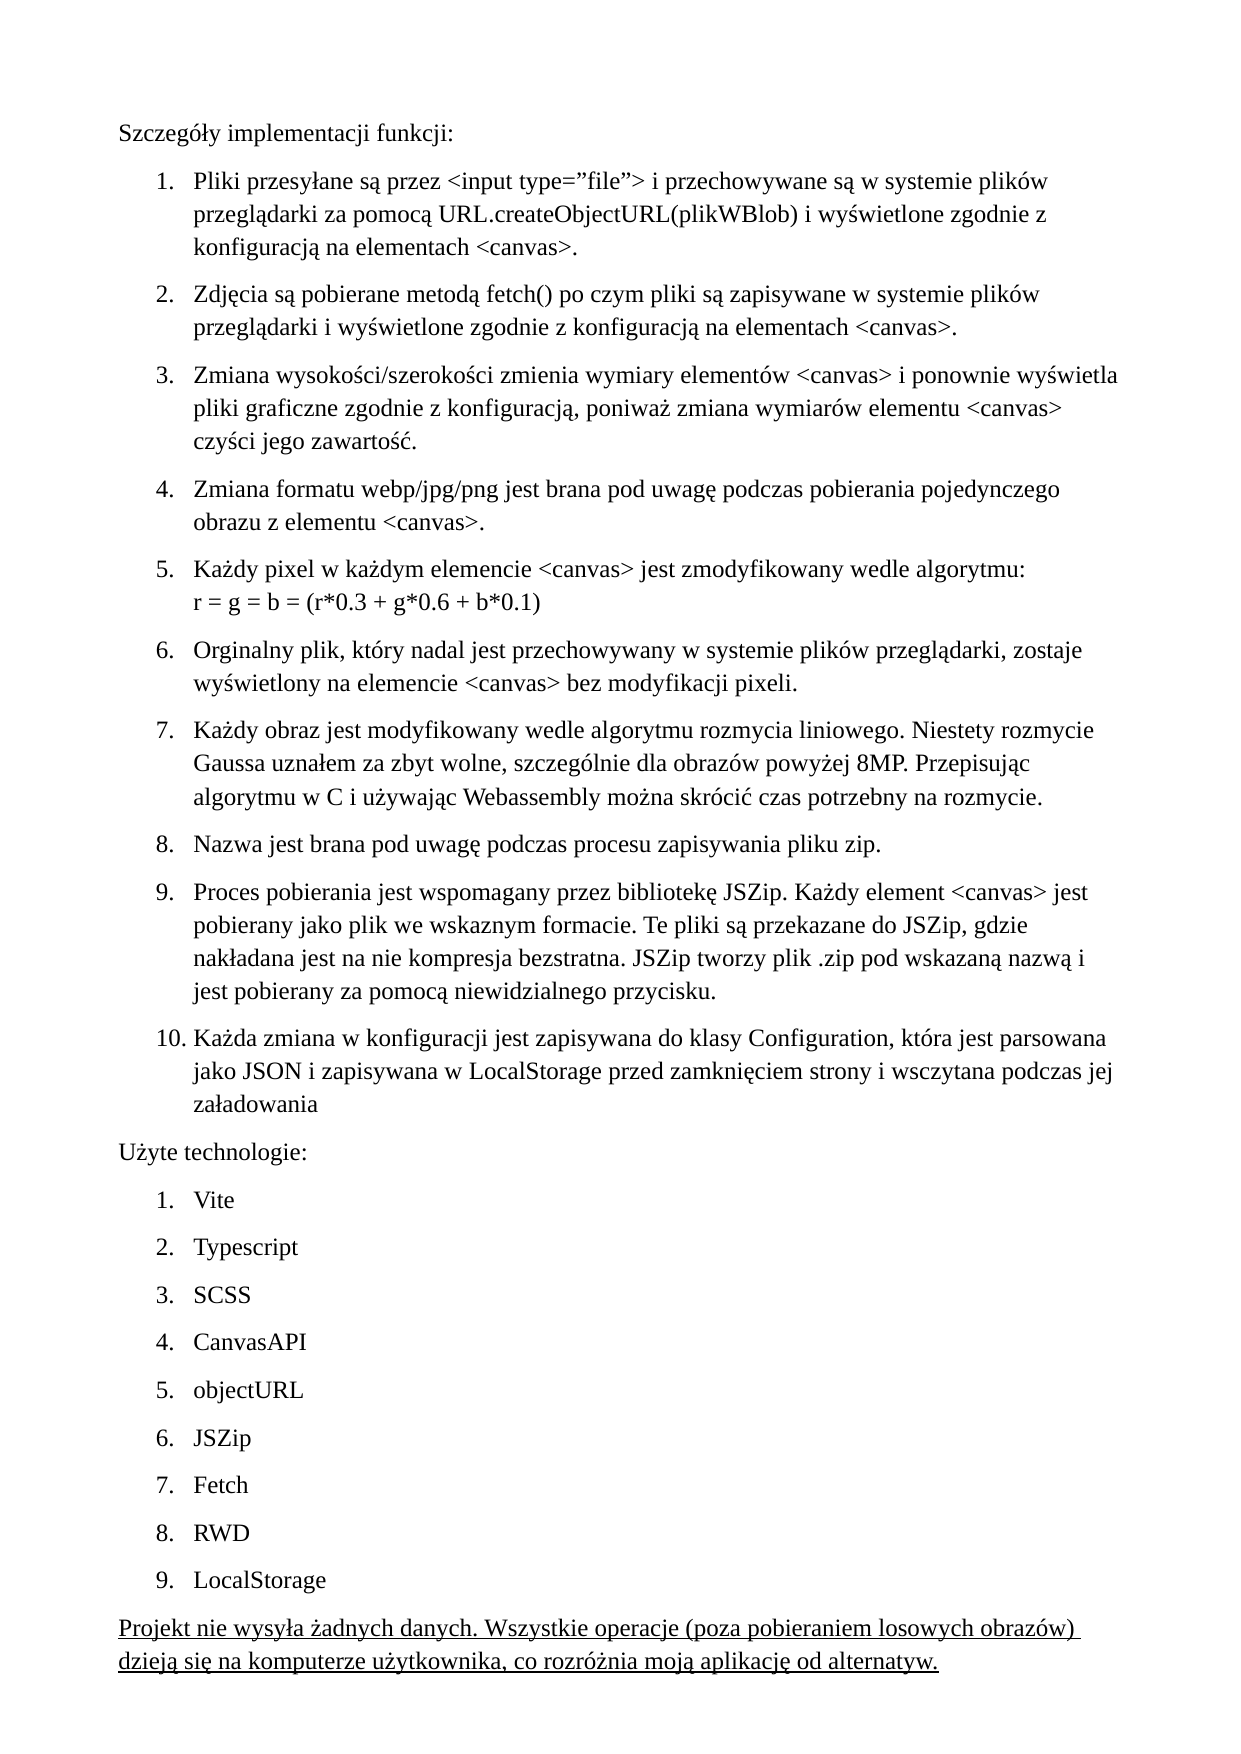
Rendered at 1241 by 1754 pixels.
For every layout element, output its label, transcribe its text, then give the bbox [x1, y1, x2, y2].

list Proces pobierania jest wspomagany przez bibliotekę JSZip. Każdy element <canvas> jest pobierany jako plik we wskaznym formacie. Te pliki są przekazane do JSZip, gdzie nakładana jest na nie kompresja bezstratna. JSZip tworzy plik .zip pod wskazaną nazwą i jest pobierany za pomocą niewidzialnego przycisku. [156, 877, 1122, 1004]
list Fetch [156, 1470, 1122, 1499]
list Typescript [156, 1232, 1122, 1261]
list Każdy obraz jest modyfikowany wedle algorytmu rozmycia liniowego. Niestety rozmycie Gaussa uznałem za zbyt wolne, szczególnie dla obrazów powyżej 8MP. Przepisując algorytmu w C i używając Webassembly można skrócić czas potrzebny na rozmycie. [156, 716, 1122, 810]
list Zmiana wysokości/szerokości zmienia wymiary elementów <canvas> i ponownie wyświetla pliki graficzne zgodnie z konfiguracją, poniważ zmiana wymiarów elementu <canvas> czyści jego zawartość. [156, 360, 1122, 455]
list Każdy pixel w każdym elemencie <canvas> jest zmodyfikowany wedle algorytmu: r = g = b = (r*0.3 + g*0.6 + b*0.1) [156, 554, 1122, 616]
text Użyte technologie: [118, 1137, 1122, 1166]
list Orginalny plik, który nadal jest przechowywany w systemie plików przeglądarki, zostaje wyświetlony na elemencie <canvas> bez modyfikacji pixeli. [156, 635, 1122, 697]
list SCSS [156, 1280, 1122, 1309]
text Projekt nie wysyła żadnych danych. Wszystkie operacje (poza pobieraniem losowych obrazów) dzieją się na komputerze użytkownika, co rozróżnia moją aplikację od alternatyw. [118, 1613, 1122, 1675]
list CanvasAPI [156, 1327, 1122, 1356]
list Każda zmiana w konfiguracji jest zapisywana do klasy Configuration, która jest parsowana jako JSON i zapisywana w LocalStorage przed zamknięciem strony i wsczytana podczas jej załadowania [156, 1023, 1122, 1118]
list Zdjęcia są pobierane metodą fetch() po czym pliki są zapisywane w systemie plików przeglądarki i wyświetlone zgodnie z konfiguracją na elementach <canvas>. [156, 279, 1122, 341]
list Zmiana formatu webp/jpg/png jest brana pod uwagę podczas pobierania pojedynczego obrazu z elementu <canvas>. [156, 474, 1122, 535]
text Szczegóły implementacji funkcji: [118, 118, 1122, 147]
list JSZip [156, 1423, 1122, 1451]
list objectURL [156, 1375, 1122, 1404]
list RWD [156, 1518, 1122, 1547]
list Pliki przesyłane są przez <input type=”file”> i przechowywane są w systemie plików przeglądarki za pomocą URL.createObjectURL(plikWBlob) i wyświetlone zgodnie z konfiguracją na elementach <canvas>. [156, 166, 1122, 261]
list LocalStorage [156, 1566, 1122, 1594]
list Nazwa jest brana pod uwagę podczas procesu zapisywania pliku zip. [156, 829, 1122, 858]
list Vite [156, 1185, 1122, 1213]
